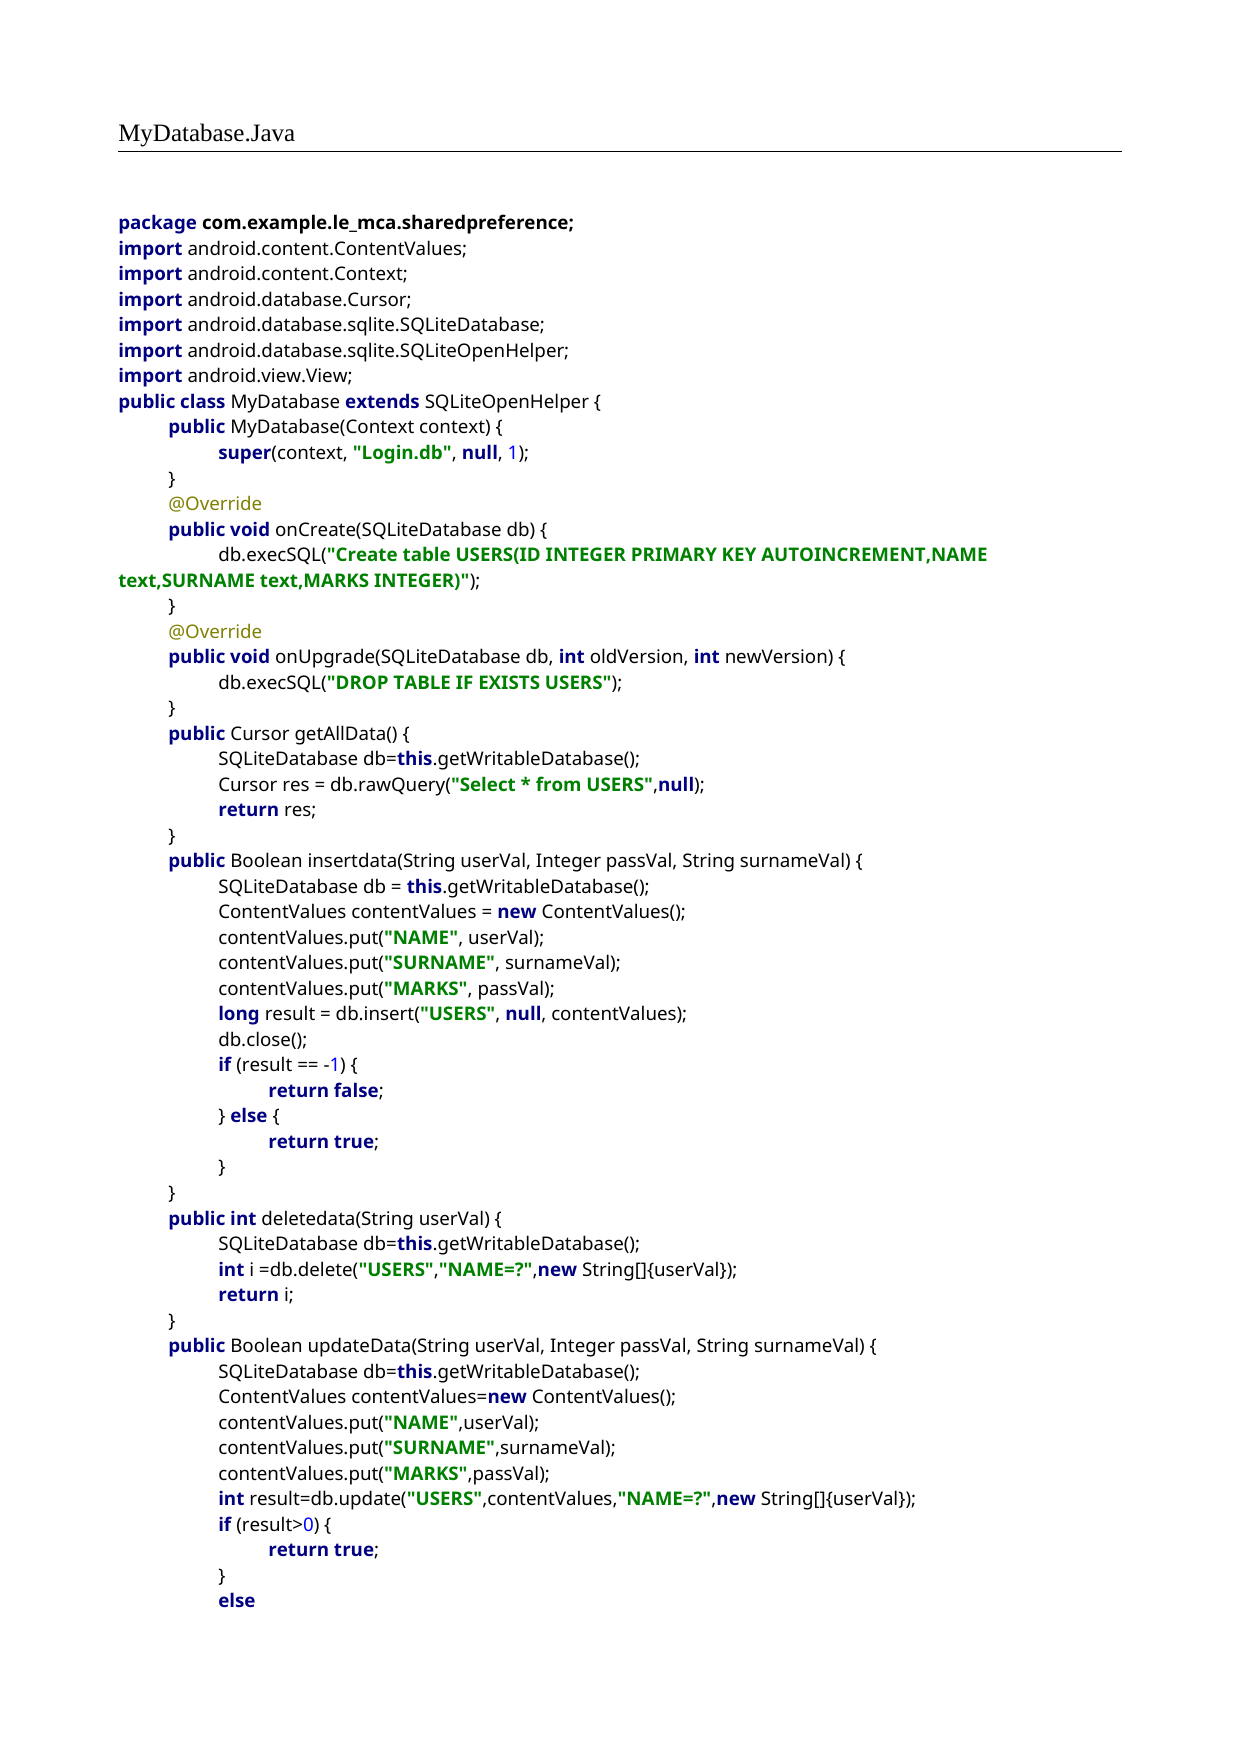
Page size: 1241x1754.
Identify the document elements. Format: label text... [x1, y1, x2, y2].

text @Override [118, 618, 1122, 643]
text SQLiteDatabase db=this.getWritableDatabase(); [118, 1358, 1122, 1383]
text else [118, 1588, 1122, 1613]
text } [118, 1179, 1122, 1205]
text contentValues.put("SURNAME", surnameVal); [118, 950, 1122, 975]
text SQLiteDatabase db = this.getWritableDatabase(); [118, 873, 1122, 899]
text public void onCreate(SQLiteDatabase db) { [118, 516, 1122, 541]
text db.execSQL("DROP TABLE IF EXISTS USERS"); [118, 669, 1122, 694]
text } [118, 592, 1122, 618]
text public MyDatabase(Context context) { [118, 414, 1122, 439]
text } [118, 694, 1122, 720]
text import android.content.ContentValues; [118, 235, 1122, 261]
text import android.view.View; [118, 363, 1122, 388]
text return i; [118, 1281, 1122, 1307]
text contentValues.put("SURNAME",surnameVal); [118, 1434, 1122, 1460]
text } [118, 1562, 1122, 1588]
text contentValues.put("NAME", userVal); [118, 924, 1122, 950]
text ContentValues contentValues = new ContentValues(); [118, 899, 1122, 924]
text contentValues.put("NAME",userVal); [118, 1409, 1122, 1434]
text db.execSQL("Create table USERS(ID INTEGER PRIMARY KEY AUTOINCREMENT,NAME text,SURNAME text,MARKS INTEGER)"); [118, 541, 1122, 592]
text int i =db.delete("USERS","NAME=?",new String[]{userVal}); [118, 1256, 1122, 1281]
text contentValues.put("MARKS",passVal); [118, 1460, 1122, 1486]
text public Cursor getAllData() { [118, 720, 1122, 746]
text Cursor res = db.rawQuery("Select * from USERS",null); [118, 771, 1122, 797]
text public Boolean updateData(String userVal, Integer passVal, String surnameVal) { [118, 1332, 1122, 1358]
text if (result == -1) { [118, 1052, 1122, 1077]
text import android.database.sqlite.SQLiteDatabase; [118, 312, 1122, 337]
text super(context, "Login.db", null, 1); [118, 439, 1122, 465]
text ContentValues contentValues=new ContentValues(); [118, 1383, 1122, 1409]
text return true; [118, 1128, 1122, 1154]
text public void onUpgrade(SQLiteDatabase db, int oldVersion, int newVersion) { [118, 643, 1122, 669]
text return false; [118, 1077, 1122, 1103]
text return true; [118, 1537, 1122, 1562]
text import android.database.sqlite.SQLiteOpenHelper; [118, 337, 1122, 363]
text SQLiteDatabase db=this.getWritableDatabase(); [118, 746, 1122, 771]
text db.close(); [118, 1026, 1122, 1052]
text @Override [118, 490, 1122, 516]
text } [118, 1307, 1122, 1332]
text return res; [118, 797, 1122, 822]
text } else { [118, 1103, 1122, 1128]
text contentValues.put("MARKS", passVal); [118, 975, 1122, 1001]
text } [118, 822, 1122, 848]
text import android.content.Context; [118, 261, 1122, 286]
text public int deletedata(String userVal) { [118, 1205, 1122, 1230]
text public Boolean insertdata(String userVal, Integer passVal, String surnameVal) { [118, 848, 1122, 873]
text import android.database.Cursor; [118, 286, 1122, 312]
text package com.example.le_mca.sharedpreference; [118, 209, 1122, 235]
text MyDatabase.Java [118, 118, 1122, 151]
text int result=db.update("USERS",contentValues,"NAME=?",new String[]{userVal}); [118, 1486, 1122, 1511]
text } [118, 465, 1122, 490]
text long result = db.insert("USERS", null, contentValues); [118, 1001, 1122, 1026]
text if (result>0) { [118, 1511, 1122, 1537]
text } [118, 1154, 1122, 1179]
text SQLiteDatabase db=this.getWritableDatabase(); [118, 1230, 1122, 1256]
text public class MyDatabase extends SQLiteOpenHelper { [118, 388, 1122, 414]
